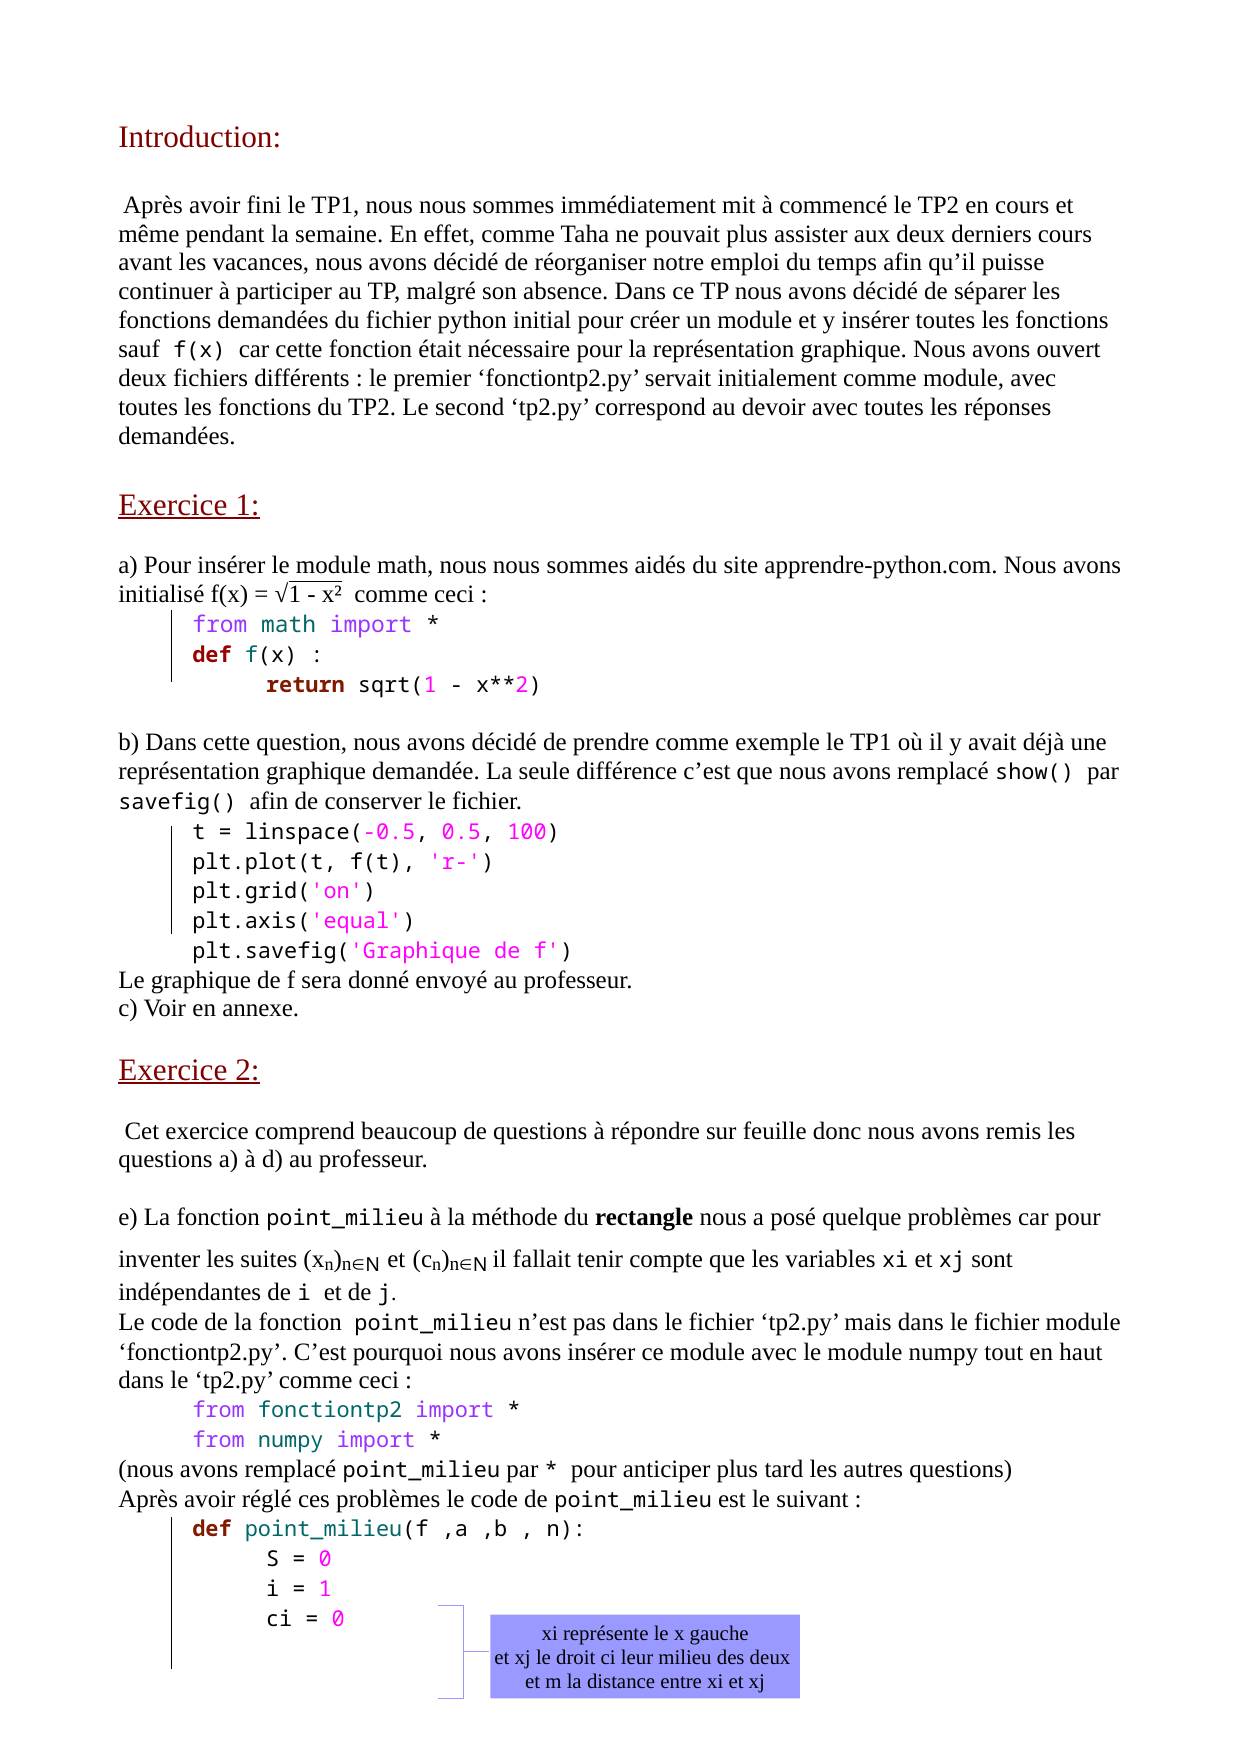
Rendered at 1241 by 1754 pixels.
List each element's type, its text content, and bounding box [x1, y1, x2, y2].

text from math import * [118, 608, 1122, 639]
text Le graphique de f sera donné envoyé au professeur. [118, 965, 1122, 993]
text t = linspace(-0.5, 0.5, 100) [118, 816, 1122, 846]
text Introduction: [118, 118, 1122, 154]
text e) La fonction point_milieu à la méthode du rectangle nous a posé quelque problèmes car pour inventer les suites (xn)nÎN et (cn)nÎN il fallait tenir compte que les variables xi et xj sont indépendantes de i et de j. [118, 1202, 1122, 1307]
text Cet exercice comprend beaucoup de questions à répondre sur feuille donc nous avons remis les questions a) à d) au professeur. [118, 1116, 1122, 1173]
text Après avoir réglé ces problèmes le code de point_milieu est le suivant : [118, 1484, 1122, 1513]
text [118, 846, 171, 875]
text from fonctiontp2 import * [118, 1394, 1122, 1424]
text def point_milieu(f ,a ,b , n): [118, 1513, 1122, 1543]
text [118, 875, 171, 905]
text S = 0 [172, 1543, 1122, 1573]
text [118, 1543, 171, 1573]
text [118, 639, 171, 669]
text b) Dans cette question, nous avons décidé de prendre comme exemple le TP1 où il y avait déjà une représentation graphique demandée. La seule différence c’est que nous avons remplacé show() par savefig() afin de conserver le fichier. [118, 727, 1122, 816]
text return sqrt(1 - x**2) [118, 669, 1122, 699]
text Exercice 1: [118, 486, 1122, 522]
text from numpy import * [118, 1424, 1122, 1454]
text (nous avons remplacé point_milieu par * pour anticiper plus tard les autres questions) [118, 1454, 1122, 1484]
text Le code de la fonction point_milieu n’est pas dans le fichier ‘tp2.py’ mais dans le fichier module ‘fonctiontp2.py’. C’est pourquoi nous avons insérer ce module avec le module numpy tout en haut dans le ‘tp2.py’ comme ceci : [118, 1307, 1122, 1394]
text [118, 1573, 171, 1603]
text plt.axis('equal') [118, 905, 1122, 935]
text plt.plot(t, f(t), 'r-') [172, 846, 1122, 875]
text plt.grid('on') [172, 875, 1122, 905]
text [118, 1603, 171, 1633]
text def f(x) : [172, 639, 1122, 669]
text i = 1 [172, 1573, 1122, 1603]
text Après avoir fini le TP1, nous nous sommes immédiatement mit à commencé le TP2 en cours et même pendant la semaine. En effet, comme Taha ne pouvait plus assister aux deux derniers cours avant les vacances, nous avons décidé de réorganiser notre emploi du temps afin qu’il puisse continuer à participer au TP, malgré son absence. Dans ce TP nous avons décidé de séparer les fonctions demandées du fichier python initial pour créer un module et y insérer toutes les fonctions sauf f(x) car cette fonction était nécessaire pour la représentation graphique. Nous avons ouvert deux fichiers différents : le premier ‘fonctiontp2.py’ servait initialement comme module, avec toutes les fonctions du TP2. Le second ‘tp2.py’ correspond au devoir avec toutes les réponses demandées. [118, 190, 1122, 450]
text c) Voir en annexe. [118, 993, 1122, 1022]
text ci = 0 [172, 1603, 1122, 1633]
text Exercice 2: [118, 1051, 1122, 1087]
text plt.savefig('Graphique de f') [118, 935, 1122, 965]
text a) Pour insérer le module math, nous nous sommes aidés du site apprendre-python.com. Nous avons initialisé f(x) = √1 - x² comme ceci : [118, 550, 1122, 608]
